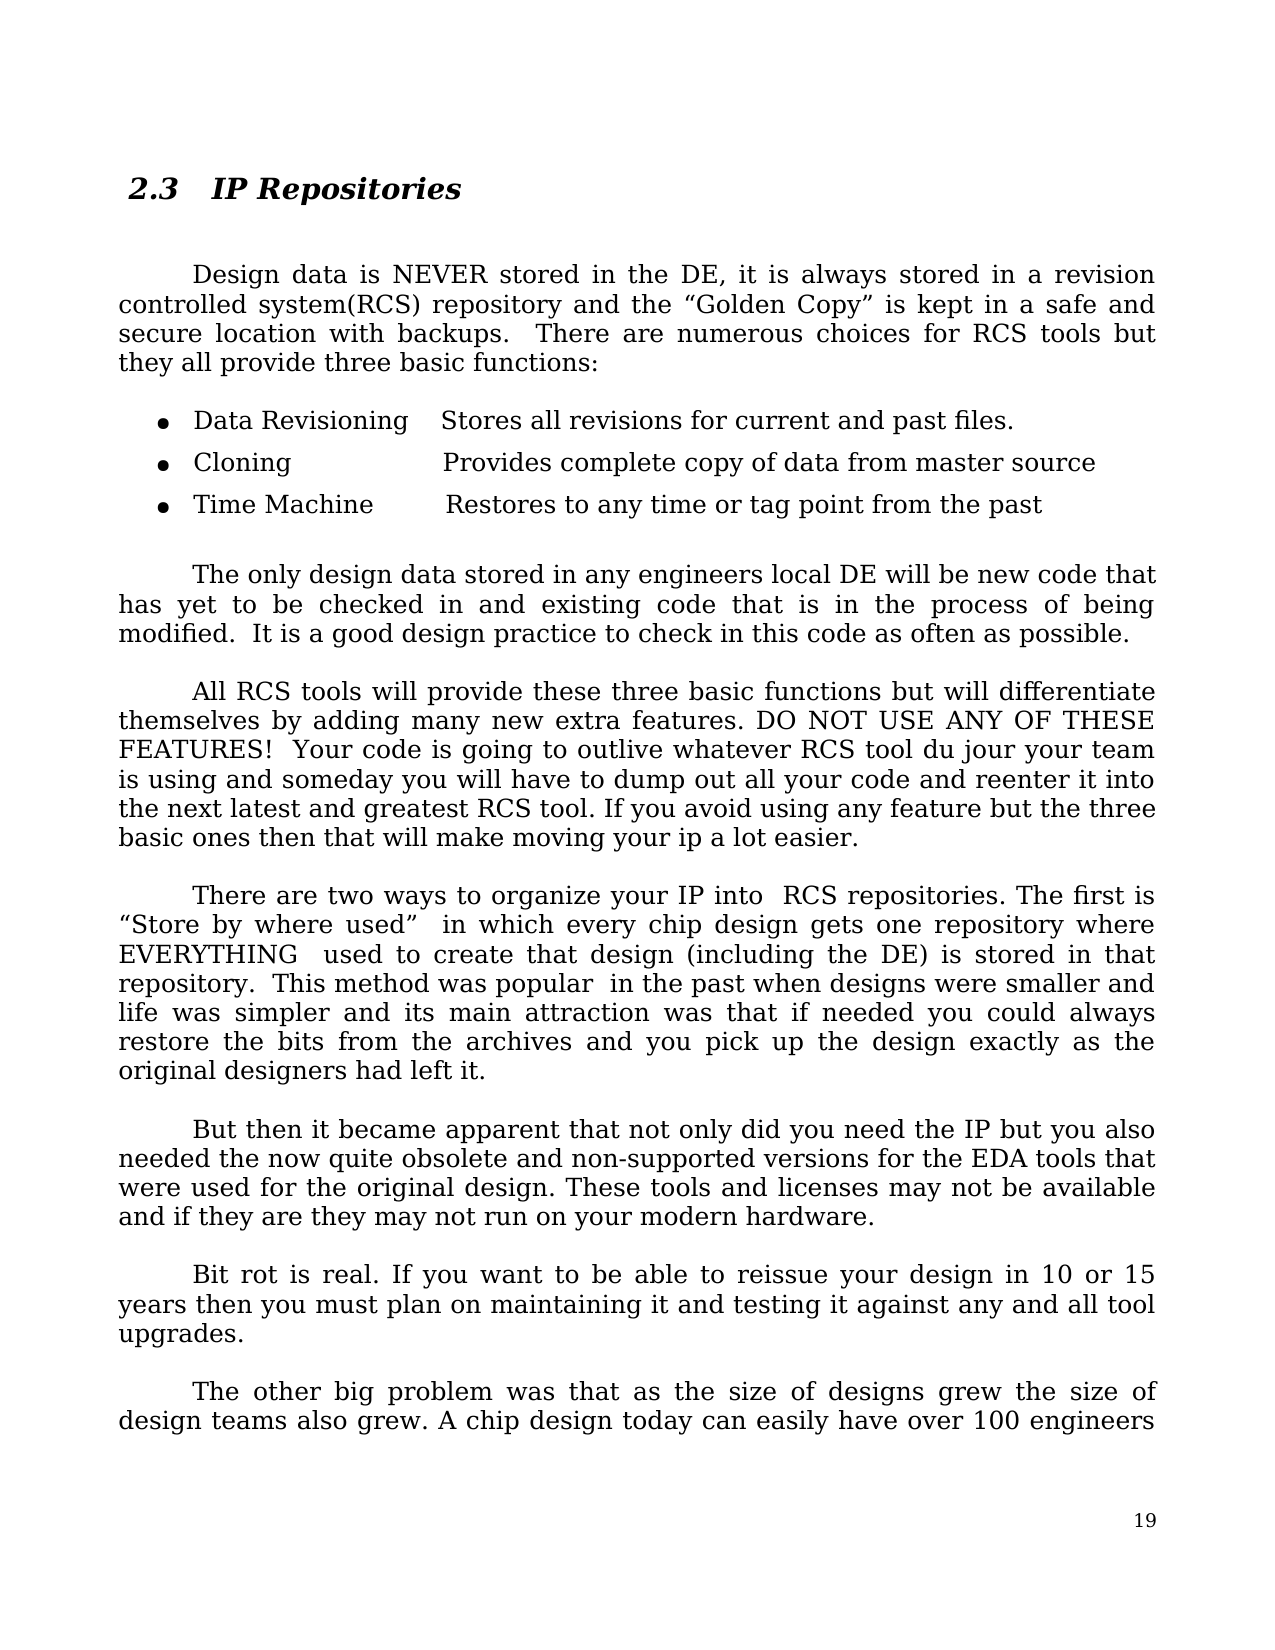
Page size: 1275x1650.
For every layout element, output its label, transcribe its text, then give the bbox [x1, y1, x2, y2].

list Data Revisioning Stores all revisions for current and past files. [156, 407, 1157, 436]
text There are two ways to organize your IP into RCS repositories. The first is “Store by where used” in which every chip design gets one repository where EVERYTHING used to create that design (including the DE) is stored in that repository. This method was popular in the past when designs were smaller and life was simpler and its main attraction was that if needed you could always restore the bits from the archives and you pick up the design exactly as the original designers had left it. [118, 882, 1157, 1086]
text The only design data stored in any engineers local DE will be new code that has yet to be checked in and existing code that is in the process of being modified. It is a good design practice to check in this code as often as possible. [118, 561, 1157, 648]
subtitle IP Repositories [118, 172, 1157, 207]
text All RCS tools will provide these three basic functions but will differentiate themselves by adding many new extra features. DO NOT USE ANY OF THESE FEATURES! Your code is going to outlive whatever RCS tool du jour your team is using and someday you will have to dump out all your code and reenter it into the next latest and greatest RCS tool. If you avoid using any feature but the three basic ones then that will make moving your ip a lot easier. [118, 677, 1157, 852]
text Bit rot is real. If you want to be able to reissue your design in 10 or 15 years then you must plan on maintaining it and testing it against any and all tool upgrades. [118, 1261, 1157, 1348]
text But then it became apparent that not only did you need the IP but you also needed the now quite obsolete and non-supported versions for the EDA tools that were used for the original design. These tools and licenses may not be available and if they are they may not run on your modern hardware. [118, 1115, 1157, 1232]
list Cloning Provides complete copy of data from master source [156, 448, 1157, 477]
text Design data is NEVER stored in the DE, it is always stored in a revision controlled system(RCS) repository and the “Golden Copy” is kept in a safe and secure location with backups. There are numerous choices for RCS tools but they all provide three basic functions: [118, 261, 1157, 377]
text The other big problem was that as the size of designs grew the size of design teams also grew. A chip design today can easily have over 100 engineers [118, 1377, 1157, 1436]
list Time Machine Restores to any time or tag point from the past [156, 490, 1157, 519]
